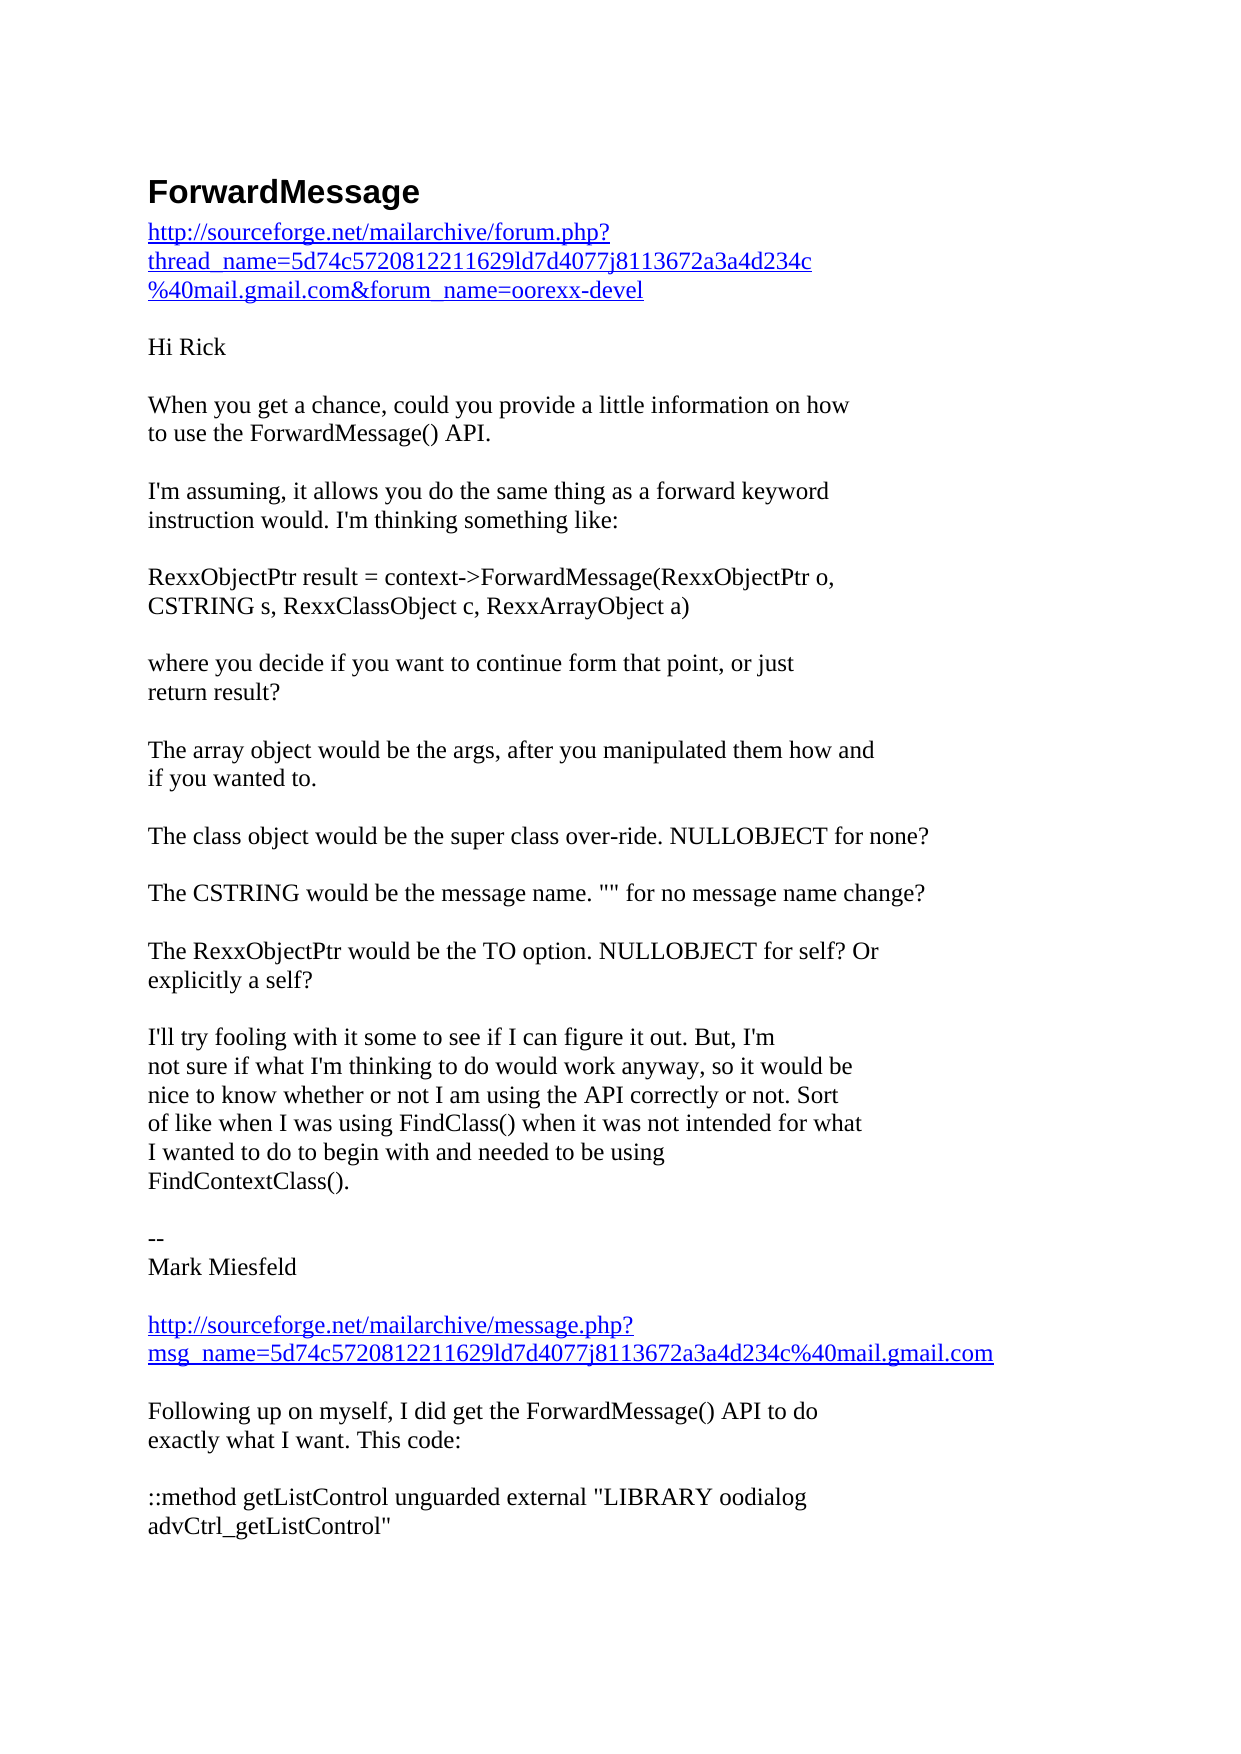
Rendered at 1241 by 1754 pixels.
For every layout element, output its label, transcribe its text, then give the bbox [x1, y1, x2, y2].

text Hi Rick When you get a chance, could you provide a little information on how to use the ForwardMessage() API. I'm assuming, it allows you do the same thing as a forward keyword instruction would. I'm thinking something like: RexxObjectPtr result = context->ForwardMessage(RexxObjectPtr o, CSTRING s, RexxClassObject c, RexxArrayObject a) where you decide if you want to continue form that point, or just return result? The array object would be the args, after you manipulated them how and if you wanted to. The class object would be the super class over-ride. NULLOBJECT for none? The CSTRING would be the message name. "" for no message name change? The RexxObjectPtr would be the TO option. NULLOBJECT for self? Or explicitly a self? I'll try fooling with it some to see if I can figure it out. But, I'm not sure if what I'm thinking to do would work anyway, so it would be nice to know whether or not I am using the API correctly or not. Sort of like when I was using FindClass() when it was not intended for what I wanted to do to begin with and needed to be using FindContextClass(). -- Mark Miesfeld [148, 332, 1093, 1281]
subtitle ForwardMessage [148, 173, 1093, 211]
text Following up on myself, I did get the ForwardMessage() API to do exactly what I want. This code: ::method getListControl unguarded external "LIBRARY oodialog advCtrl_getListControl" [148, 1396, 1093, 1597]
text http://sourceforge.net/mailarchive/forum.php?thread_name=5d74c5720812211629ld7d4077j8113672a3a4d234c%40mail.gmail.com&forum_name=oorexx-devel [148, 217, 1093, 303]
text http://sourceforge.net/mailarchive/message.php?msg_name=5d74c5720812211629ld7d4077j8113672a3a4d234c%40mail.gmail.com [148, 1310, 1093, 1367]
